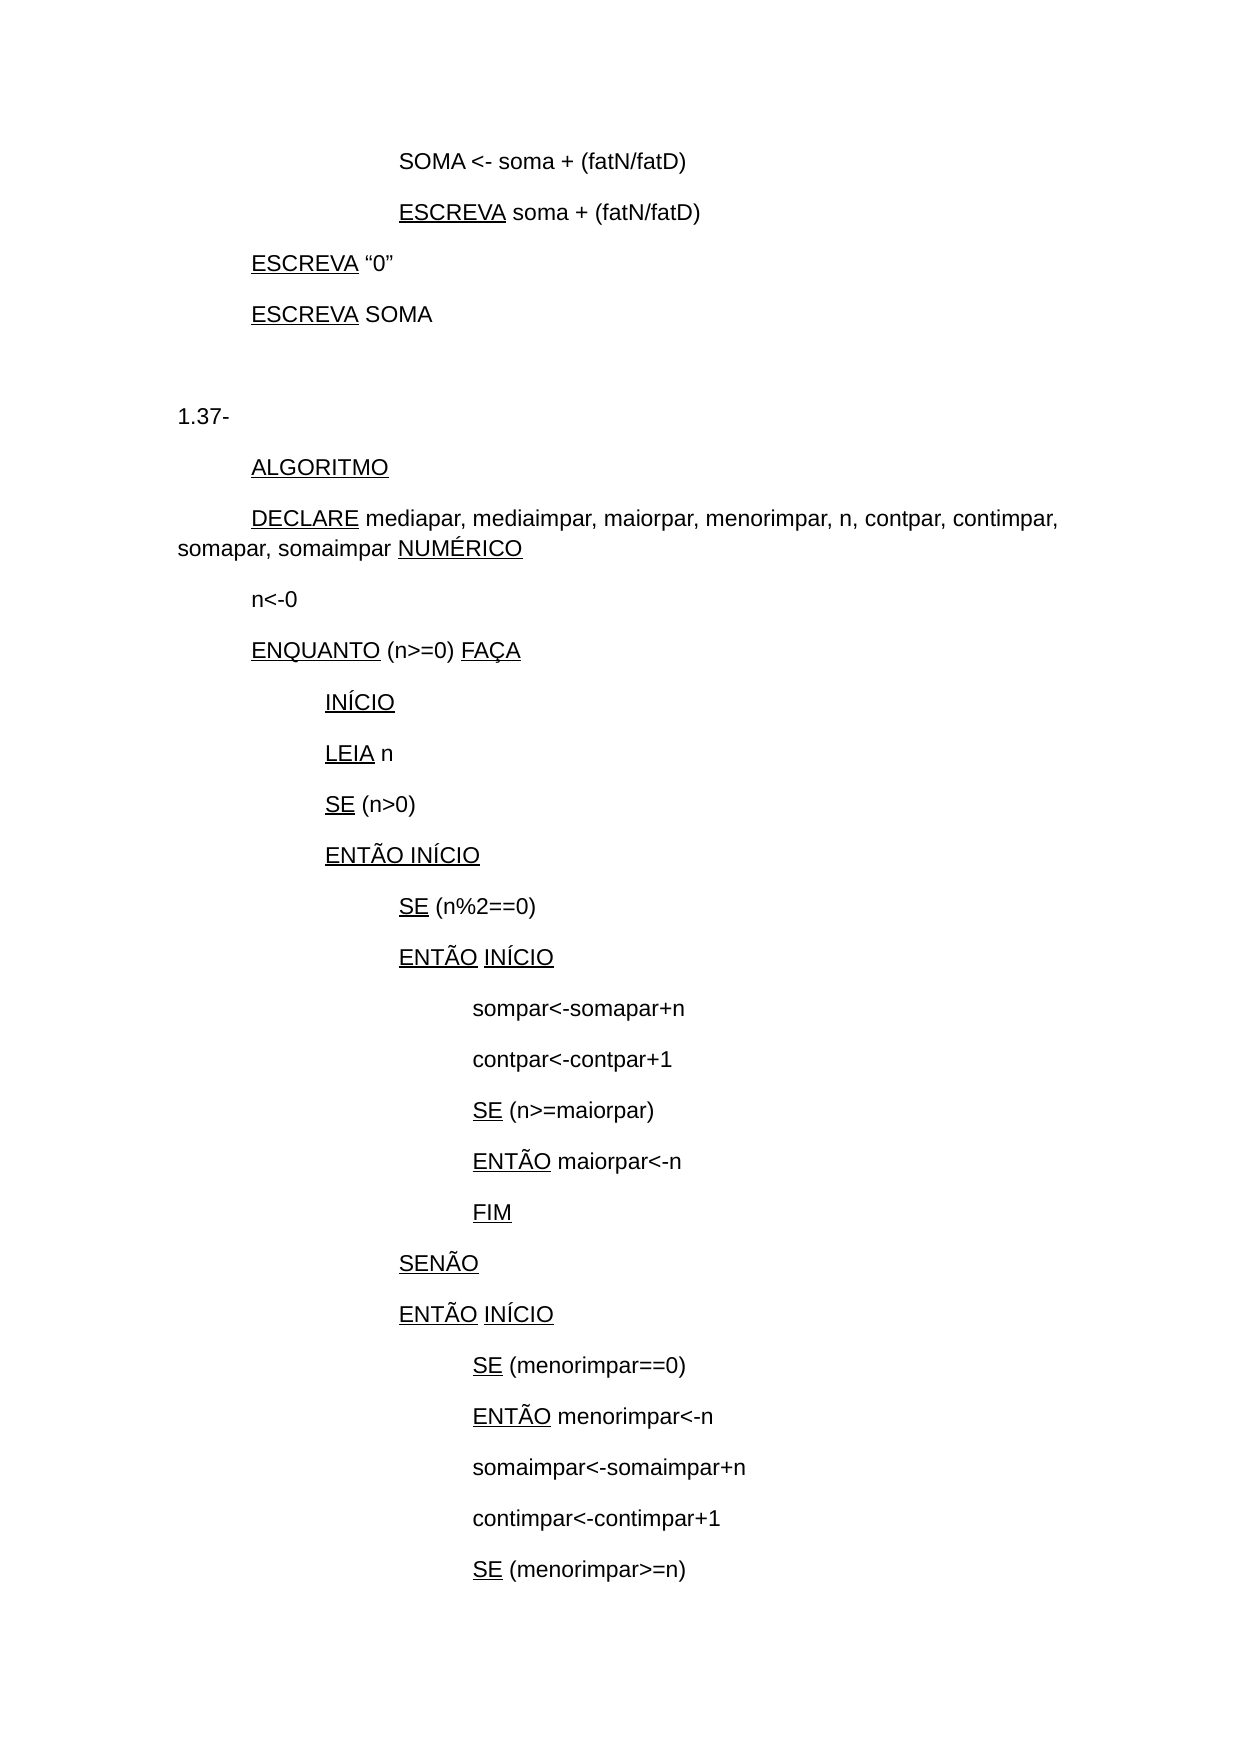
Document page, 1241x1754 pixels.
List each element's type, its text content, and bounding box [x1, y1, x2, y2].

text SE (n>=maiorpar) [177, 1097, 1063, 1123]
text sompar<-somapar+n [177, 995, 1063, 1021]
text ENTÃO INÍCIO [177, 842, 1063, 868]
text INÍCIO [177, 688, 1063, 715]
text SENÃO [177, 1250, 1063, 1276]
text somaimpar<-somaimpar+n [177, 1454, 1063, 1481]
text SE (n>0) [177, 791, 1063, 817]
text contpar<-contpar+1 [177, 1046, 1063, 1072]
text ESCREVA “0” [177, 250, 1063, 276]
text SE (n%2==0) [177, 893, 1063, 919]
text ENTÃO INÍCIO [177, 1301, 1063, 1327]
text DECLARE mediapar, mediaimpar, maiorpar, menorimpar, n, contpar, contimpar, somapar, somaimpar NUMÉRICO [177, 505, 1063, 562]
text SE (menorimpar>=n) [177, 1556, 1063, 1583]
text ENTÃO INÍCIO [177, 944, 1063, 970]
text FIM [177, 1199, 1063, 1225]
text ENTÃO maiorpar<-n [177, 1148, 1063, 1174]
text ESCREVA soma + (fatN/fatD) [177, 199, 1063, 225]
text ESCREVA SOMA [177, 301, 1063, 327]
text ENTÃO menorimpar<-n [177, 1403, 1063, 1429]
text ALGORITMO [177, 454, 1063, 480]
text LEIA n [177, 739, 1063, 766]
text SE (menorimpar==0) [177, 1352, 1063, 1378]
text SOMA <- soma + (fatN/fatD) [177, 148, 1063, 174]
text contimpar<-contimpar+1 [177, 1505, 1063, 1532]
text 1.37- [177, 403, 1063, 429]
text ENQUANTO (n>=0) FAÇA [177, 637, 1063, 664]
text n<-0 [177, 586, 1063, 613]
